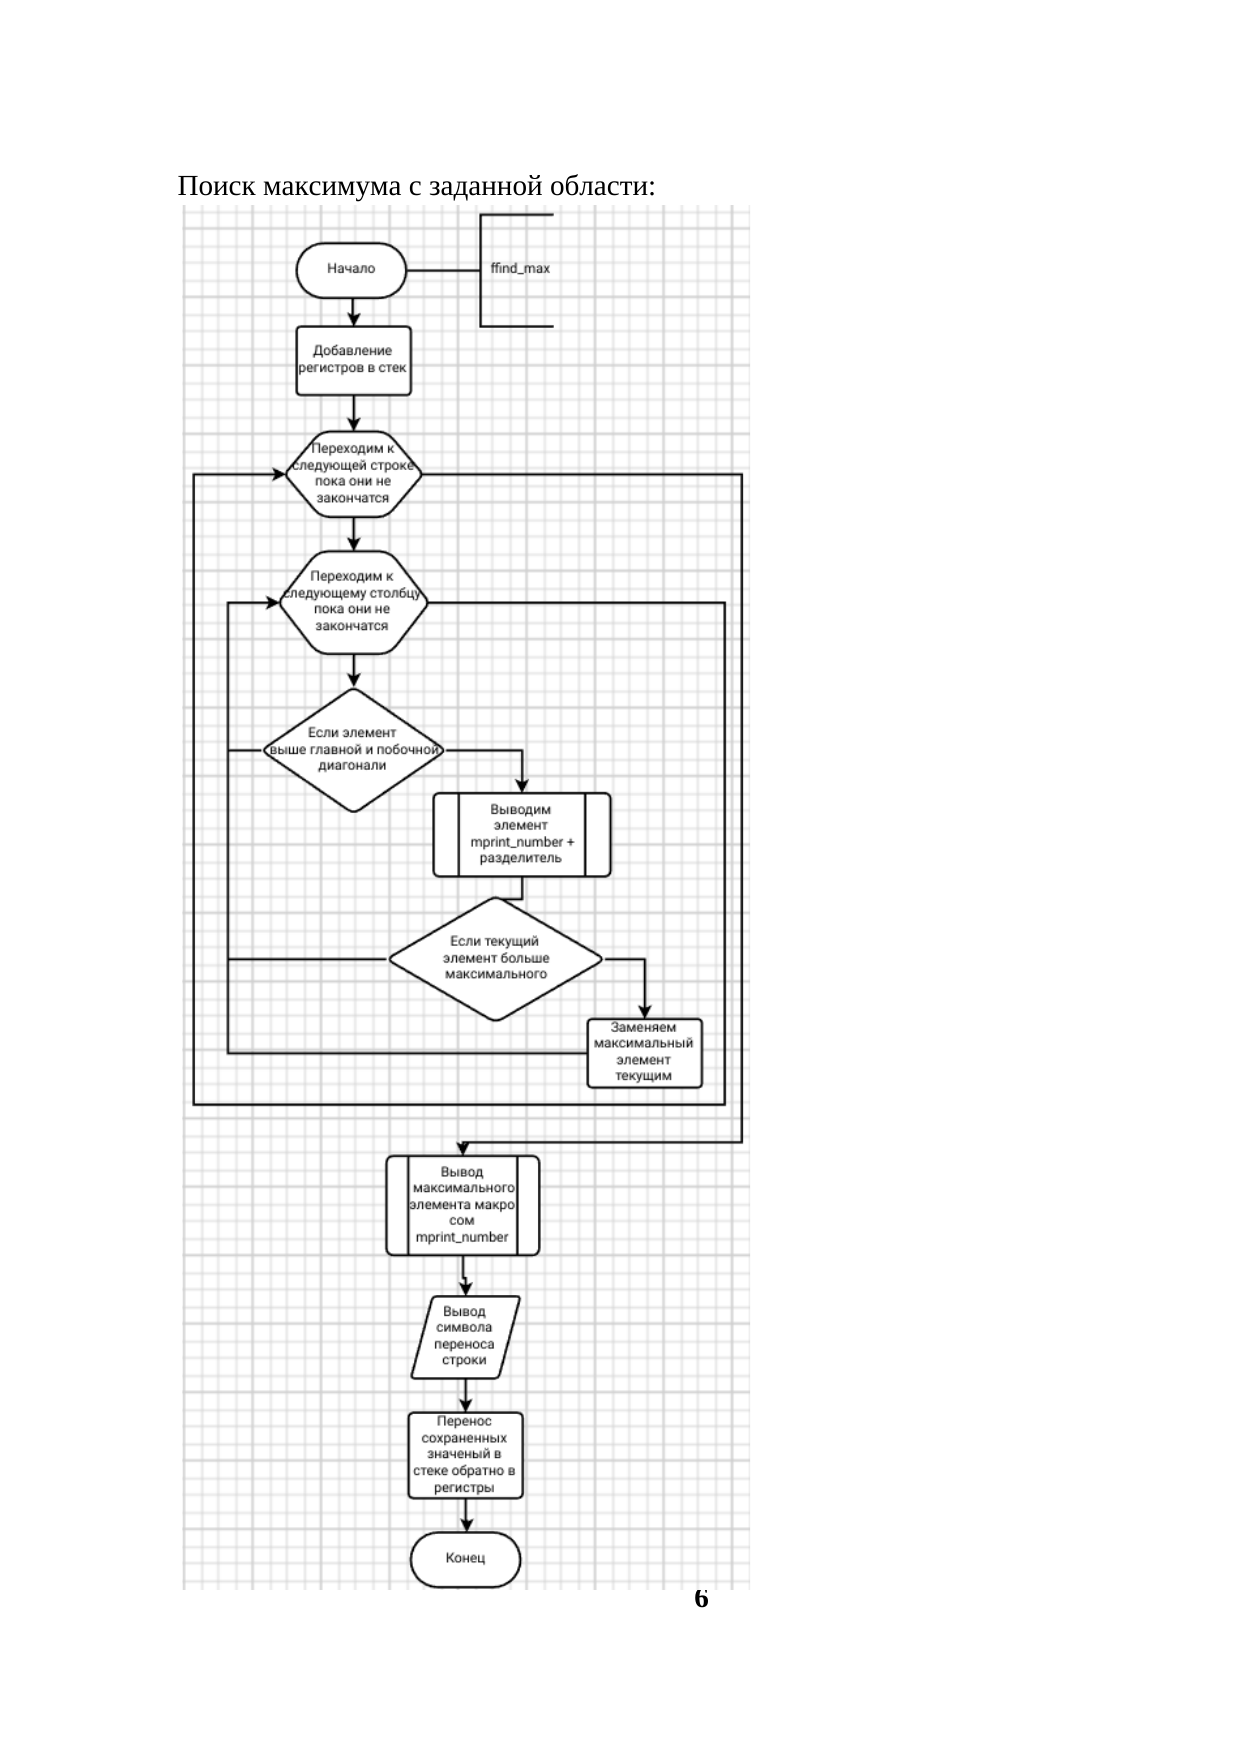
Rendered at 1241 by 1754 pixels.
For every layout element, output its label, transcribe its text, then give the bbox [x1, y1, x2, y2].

text Поиск максимума с заданной области: [177, 168, 1152, 202]
picture [182, 205, 750, 1590]
